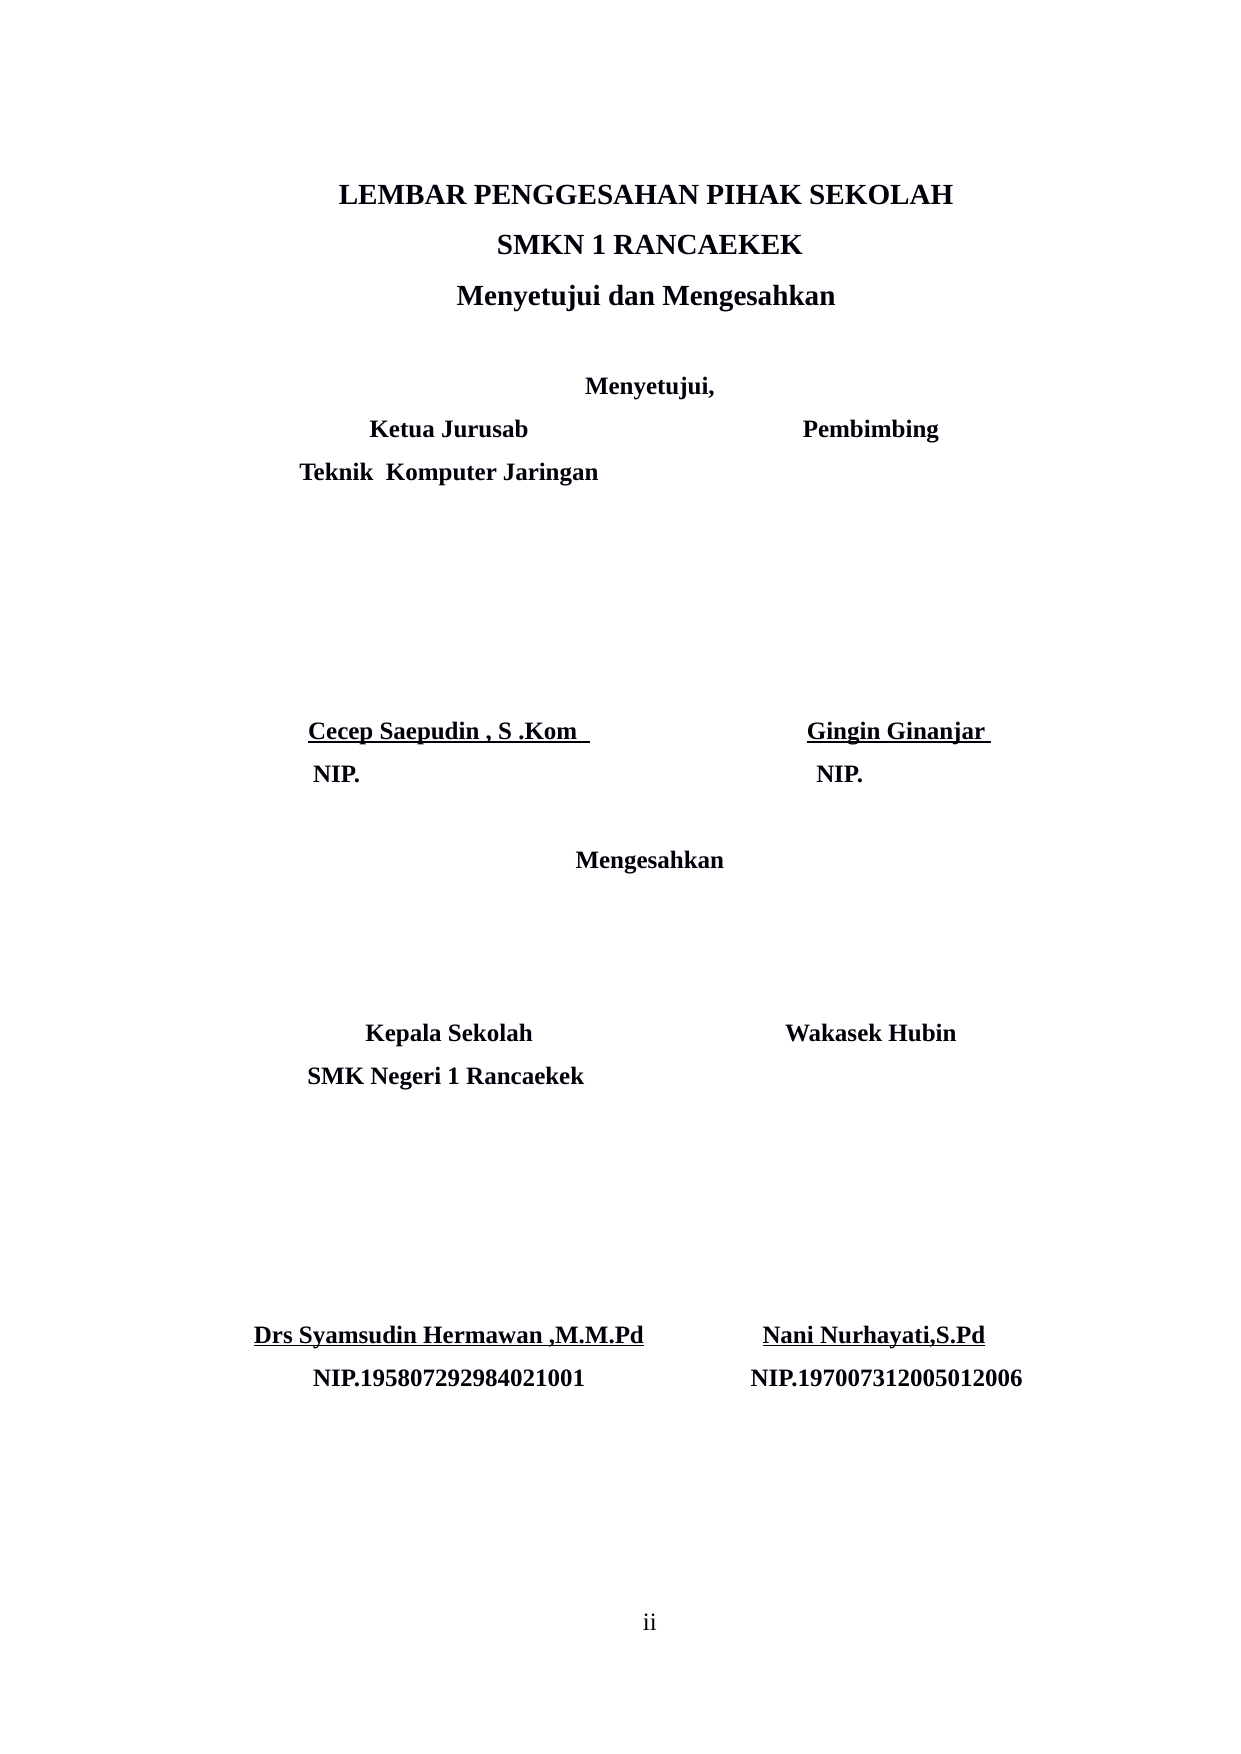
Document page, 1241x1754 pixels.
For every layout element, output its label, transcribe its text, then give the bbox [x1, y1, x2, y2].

text SMK Negeri 1 Rancaekek [236, 1061, 1063, 1090]
text LEMBAR PENGGESAHAN PIHAK SEKOLAH [236, 177, 1063, 211]
text NIP.195807292984021001 NIP.197007312005012006 [236, 1363, 1063, 1392]
text SMKN 1 RANCAEKEK [236, 227, 1063, 261]
text Cecep Saepudin , S .Kom Gingin Ginanjar [236, 716, 1063, 745]
text Menyetujui, [236, 371, 1063, 400]
text Ketua Jurusab Pembimbing [236, 414, 1063, 443]
text Menyetujui dan Mengesahkan [236, 278, 1063, 311]
text Mengesahkan [236, 846, 1063, 874]
text Drs Syamsudin Hermawan ,M.M.Pd Nani Nurhayati,S.Pd [236, 1320, 1063, 1349]
text Kepala Sekolah Wakasek Hubin [236, 1018, 1063, 1047]
text Teknik Komputer Jaringan [236, 457, 1063, 486]
text NIP. NIP. [236, 759, 1063, 788]
